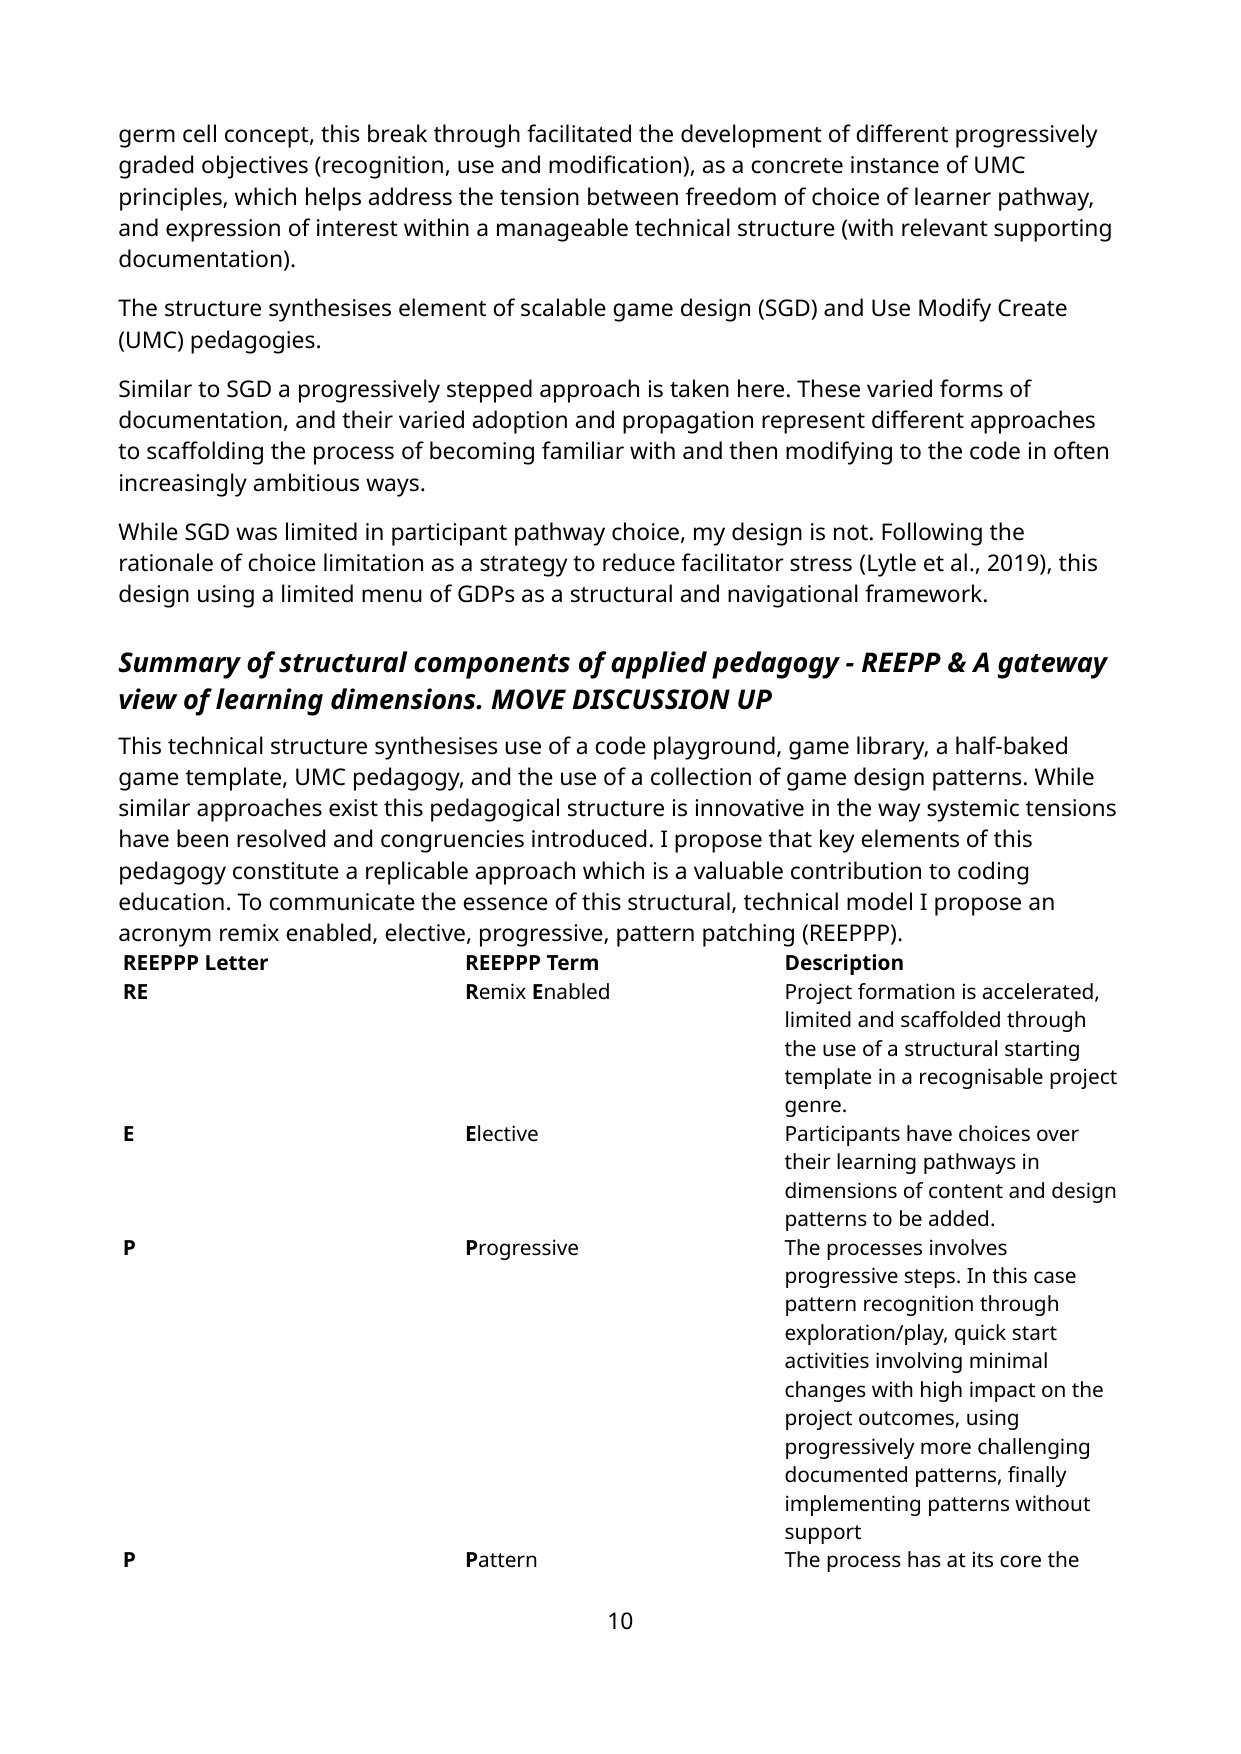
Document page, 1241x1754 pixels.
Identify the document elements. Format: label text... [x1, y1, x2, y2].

text While SGD was limited in participant pathway choice, my design is not. Following the rationale of choice limitation as a strategy to reduce facilitator stress (Lytle et al., 2019), this design using a limited menu of GDPs as a structural and navigational framework. [118, 516, 1122, 609]
table_cell P [118, 1546, 460, 1574]
text This technical structure synthesises use of a code playground, game library, a half-baked game template, UMC pedagogy, and the use of a collection of game design patterns. While similar approaches exist this pedagogical structure is innovative in the way systemic tensions have been resolved and congruencies introduced. I propose that key elements of this pedagogy constitute a replicable approach which is a valuable contribution to coding education. To communicate the essence of this structural, technical model I propose an acronym remix enabled, elective, progressive, pattern patching (REEPPP). [118, 729, 1122, 948]
subtitle Summary of structural components of applied pedagogy - REEPP & A gateway view of learning dimensions. MOVE DISCUSSION UP [118, 643, 1122, 717]
table_cell Pattern [460, 1546, 780, 1574]
table_header REEPPP Term [460, 948, 780, 977]
table_cell Participants have choices over their learning pathways in dimensions of content and design patterns to be added. [780, 1119, 1122, 1233]
table_cell Progressive [460, 1233, 780, 1546]
text Similar to SGD a progressively stepped approach is taken here. These varied forms of documentation, and their varied adoption and propagation represent different approaches to scaffolding the process of becoming familiar with and then modifying to the code in often increasingly ambitious ways. [118, 373, 1122, 498]
text germ cell concept, this break through facilitated the development of different progressively graded objectives (recognition, use and modification), as a concrete instance of UMC principles, which helps address the tension between freedom of choice of learner pathway, and expression of interest within a manageable technical structure (with relevant supporting documentation). [118, 118, 1122, 274]
table_cell The processes involves progressive steps. In this case pattern recognition through exploration/play, quick start activities involving minimal changes with high impact on the project outcomes, using progressively more challenging documented patterns, finally implementing patterns without support [780, 1233, 1122, 1546]
table_header REEPPP Letter [118, 948, 460, 977]
table_cell Elective [460, 1119, 780, 1233]
text The structure synthesises element of scalable game design (SGD) and Use Modify Create (UMC) pedagogies. [118, 292, 1122, 355]
table_cell The process has at its core the [780, 1546, 1122, 1574]
table_cell RE [118, 977, 460, 1119]
table_header Description [780, 948, 1122, 977]
table_cell Project formation is accelerated, limited and scaffolded through the use of a structural starting template in a recognisable project genre. [780, 977, 1122, 1119]
table_cell E [118, 1119, 460, 1233]
table_cell Remix Enabled [460, 977, 780, 1119]
table_cell P [118, 1233, 460, 1546]
